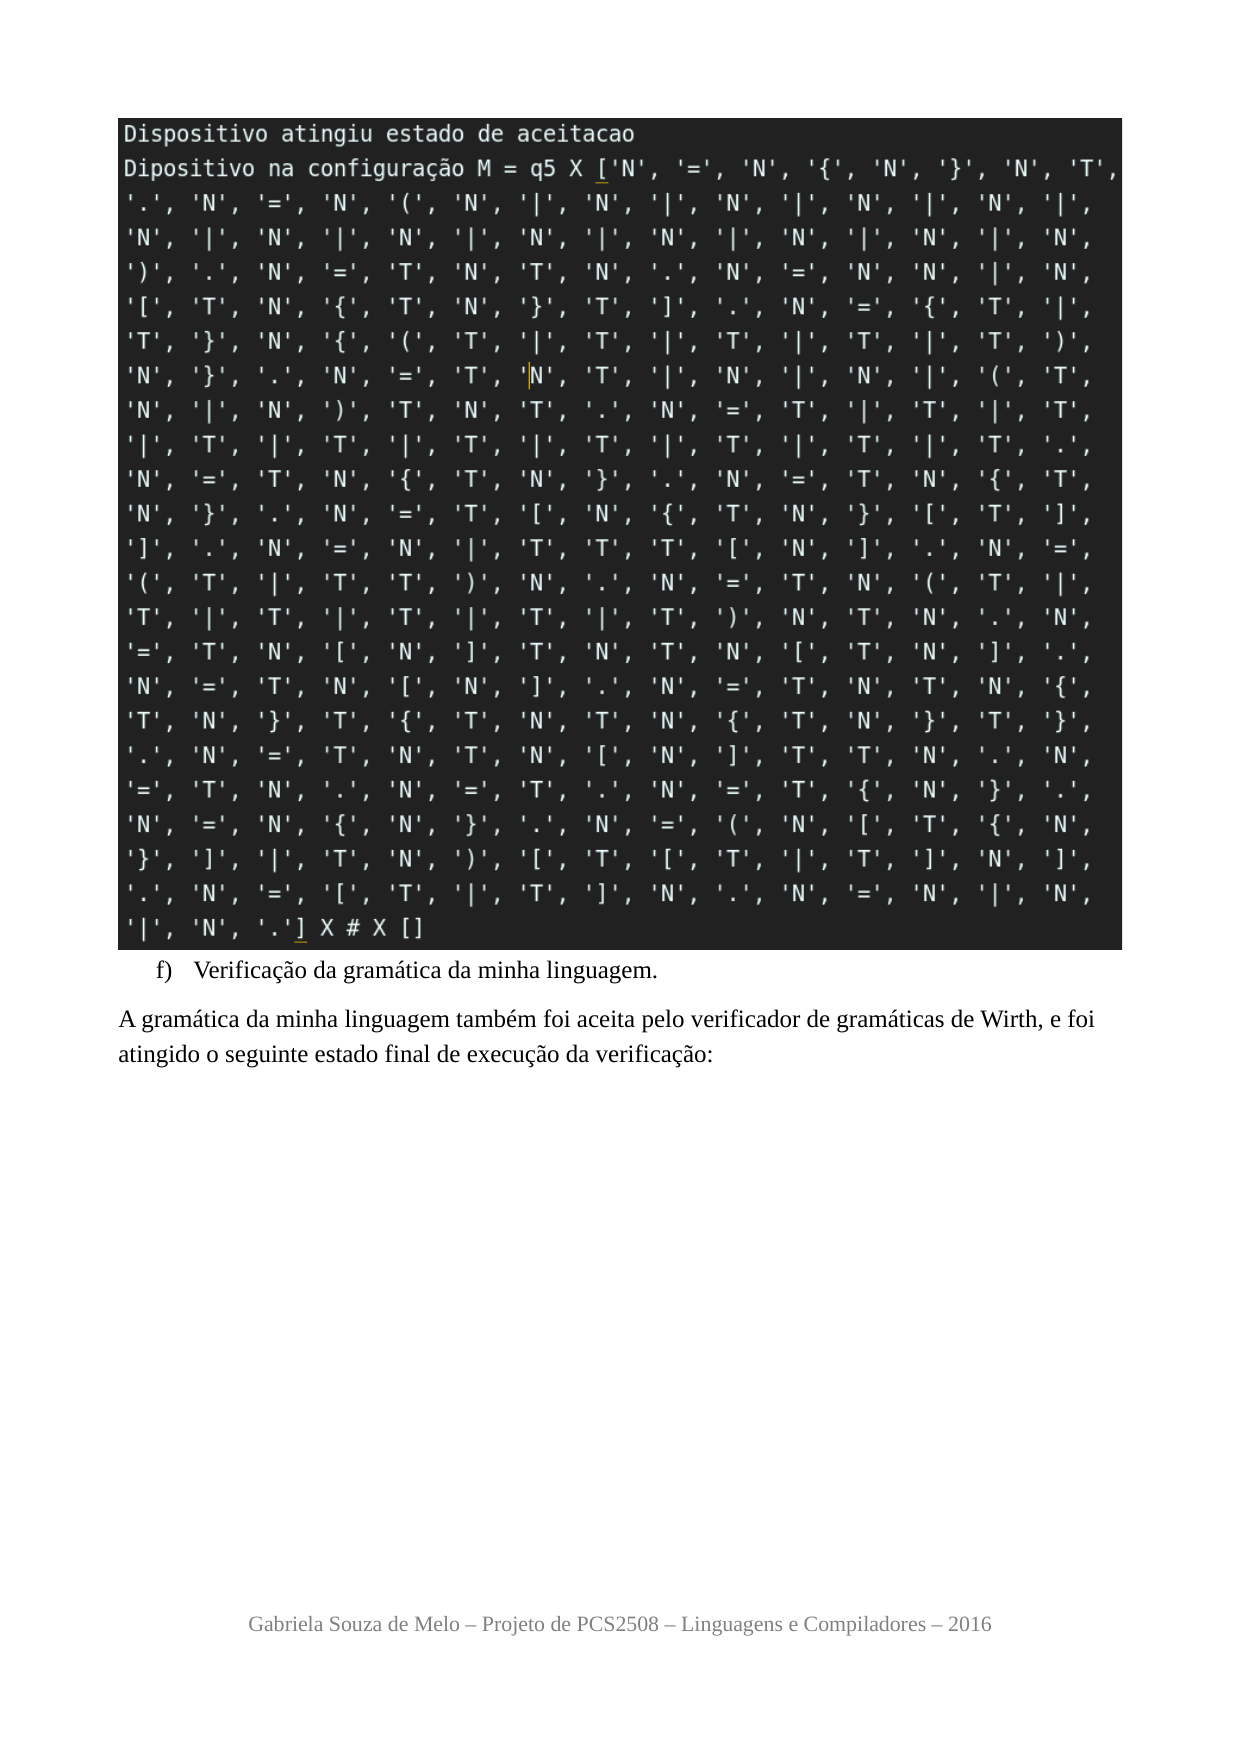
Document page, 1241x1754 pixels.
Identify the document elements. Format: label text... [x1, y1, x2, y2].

picture [118, 118, 1123, 950]
list Verificação da gramática da minha linguagem. [156, 950, 1122, 984]
text A gramática da minha linguagem também foi aceita pelo verificador de gramáticas de Wirth, e foi atingido o seguinte estado final de execução da verificação: [118, 1004, 1122, 1068]
